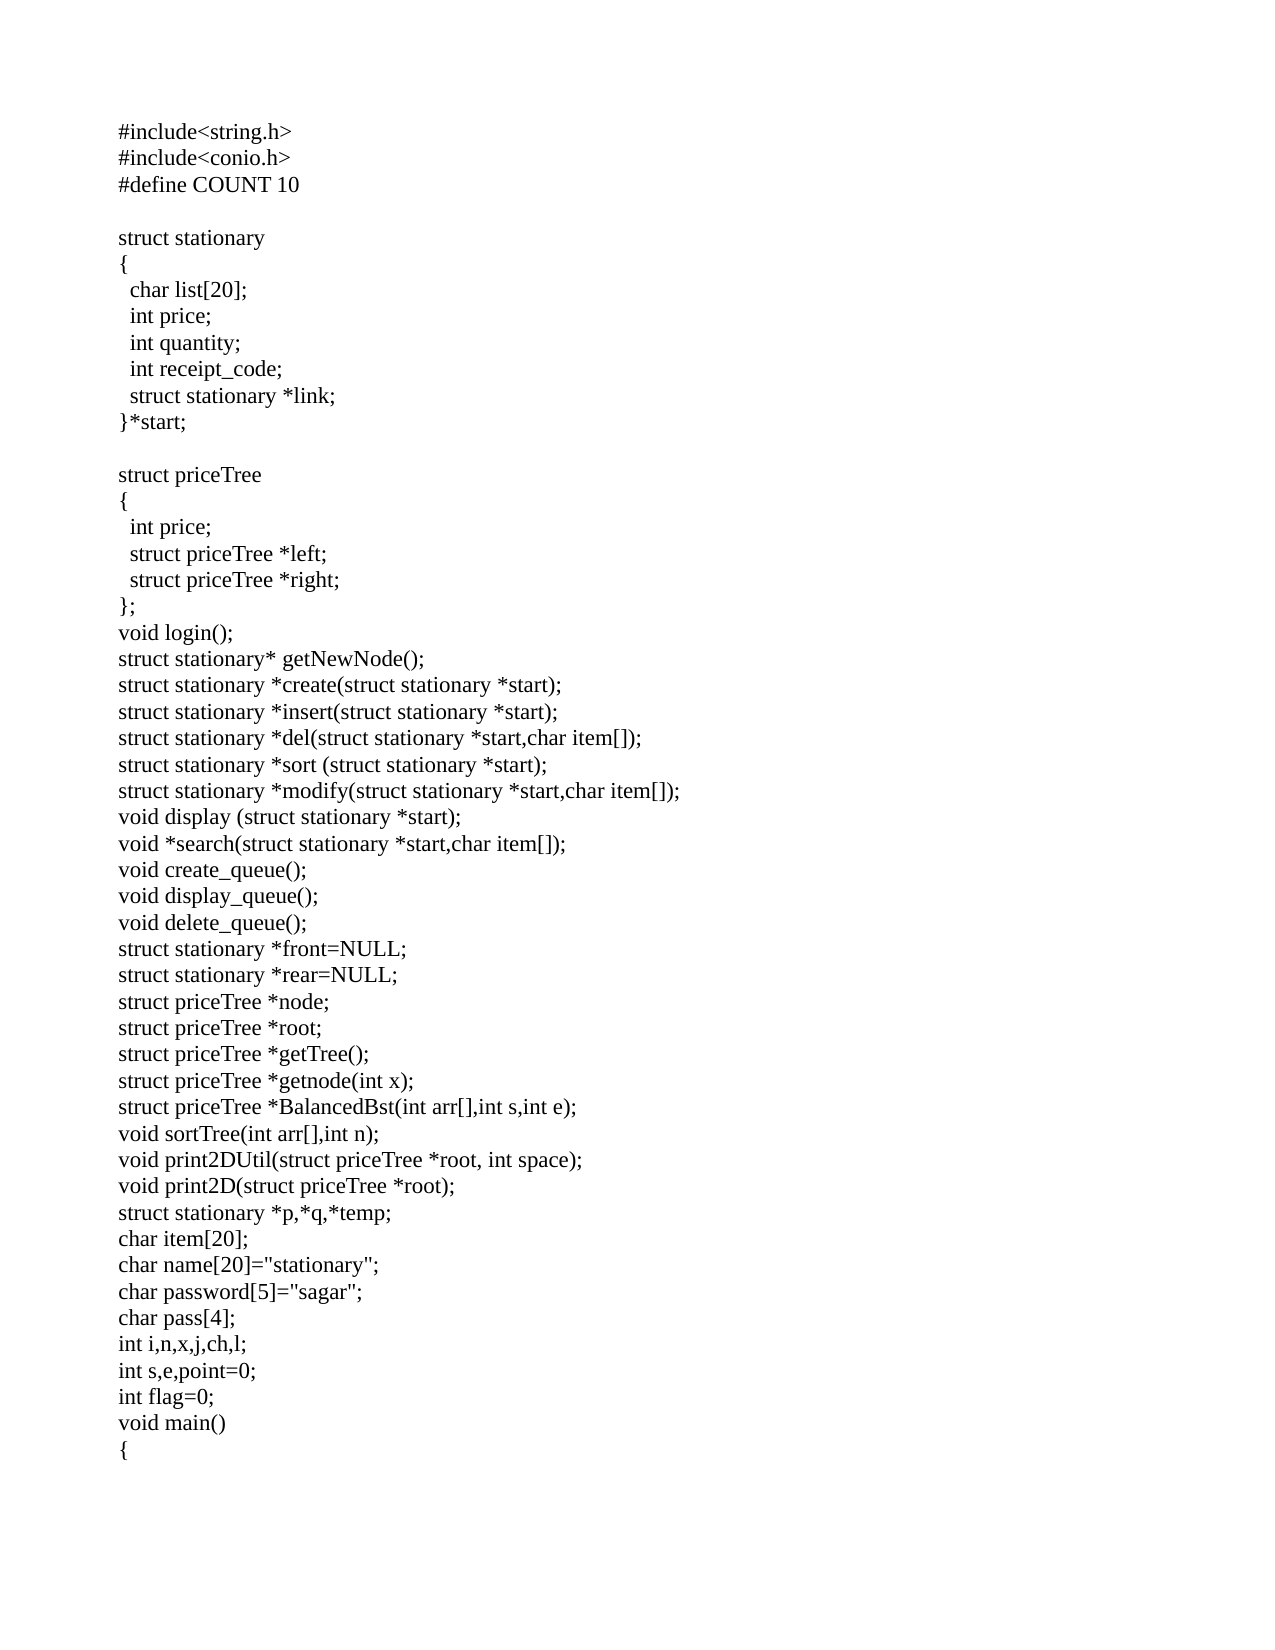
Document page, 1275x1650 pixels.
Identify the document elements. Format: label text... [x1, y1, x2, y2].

text struct stationary *sort (struct stationary *start); [118, 751, 1157, 777]
text void display (struct stationary *start); [118, 803, 1157, 830]
text int s,e,point=0; [118, 1357, 1157, 1383]
text struct stationary [118, 223, 1157, 250]
text void main() [118, 1409, 1157, 1436]
text void create_queue(); [118, 856, 1157, 882]
text struct priceTree *right; [118, 566, 1157, 592]
text void login(); [118, 619, 1157, 645]
text int i,n,x,j,ch,l; [118, 1330, 1157, 1357]
text char name[20]="stationary"; [118, 1251, 1157, 1278]
text struct stationary *link; [118, 382, 1157, 408]
text char item[20]; [118, 1225, 1157, 1251]
text int quantity; [118, 329, 1157, 355]
text int price; [118, 303, 1157, 329]
text struct priceTree *node; [118, 988, 1157, 1014]
text struct stationary *insert(struct stationary *start); [118, 698, 1157, 724]
text int flag=0; [118, 1383, 1157, 1409]
text struct stationary *create(struct stationary *start); [118, 672, 1157, 698]
text { [118, 487, 1157, 513]
text #define COUNT 10 [118, 171, 1157, 197]
text struct stationary *rear=NULL; [118, 961, 1157, 988]
text #include<string.h> [118, 118, 1157, 144]
text struct stationary *del(struct stationary *start,char item[]); [118, 724, 1157, 751]
text #include<conio.h> [118, 144, 1157, 171]
text void print2D(struct priceTree *root); [118, 1172, 1157, 1199]
text struct priceTree *left; [118, 540, 1157, 566]
text void *search(struct stationary *start,char item[]); [118, 830, 1157, 856]
text int receipt_code; [118, 355, 1157, 382]
text { [118, 1436, 1157, 1462]
text struct priceTree *getTree(); [118, 1041, 1157, 1067]
text char list[20]; [118, 276, 1157, 303]
text struct stationary* getNewNode(); [118, 645, 1157, 672]
text }; [118, 592, 1157, 619]
text { [118, 250, 1157, 276]
text char password[5]="sagar"; [118, 1278, 1157, 1304]
text struct priceTree *getnode(int x); [118, 1067, 1157, 1093]
text struct stationary *modify(struct stationary *start,char item[]); [118, 777, 1157, 803]
text int price; [118, 513, 1157, 540]
text void delete_queue(); [118, 909, 1157, 935]
text struct priceTree [118, 461, 1157, 487]
text }*start; [118, 408, 1157, 434]
text void sortTree(int arr[],int n); [118, 1119, 1157, 1146]
text void display_queue(); [118, 882, 1157, 909]
text struct priceTree *root; [118, 1014, 1157, 1041]
text void print2DUtil(struct priceTree *root, int space); [118, 1146, 1157, 1172]
text char pass[4]; [118, 1304, 1157, 1330]
text struct priceTree *BalancedBst(int arr[],int s,int e); [118, 1093, 1157, 1119]
text struct stationary *p,*q,*temp; [118, 1199, 1157, 1225]
text struct stationary *front=NULL; [118, 935, 1157, 961]
